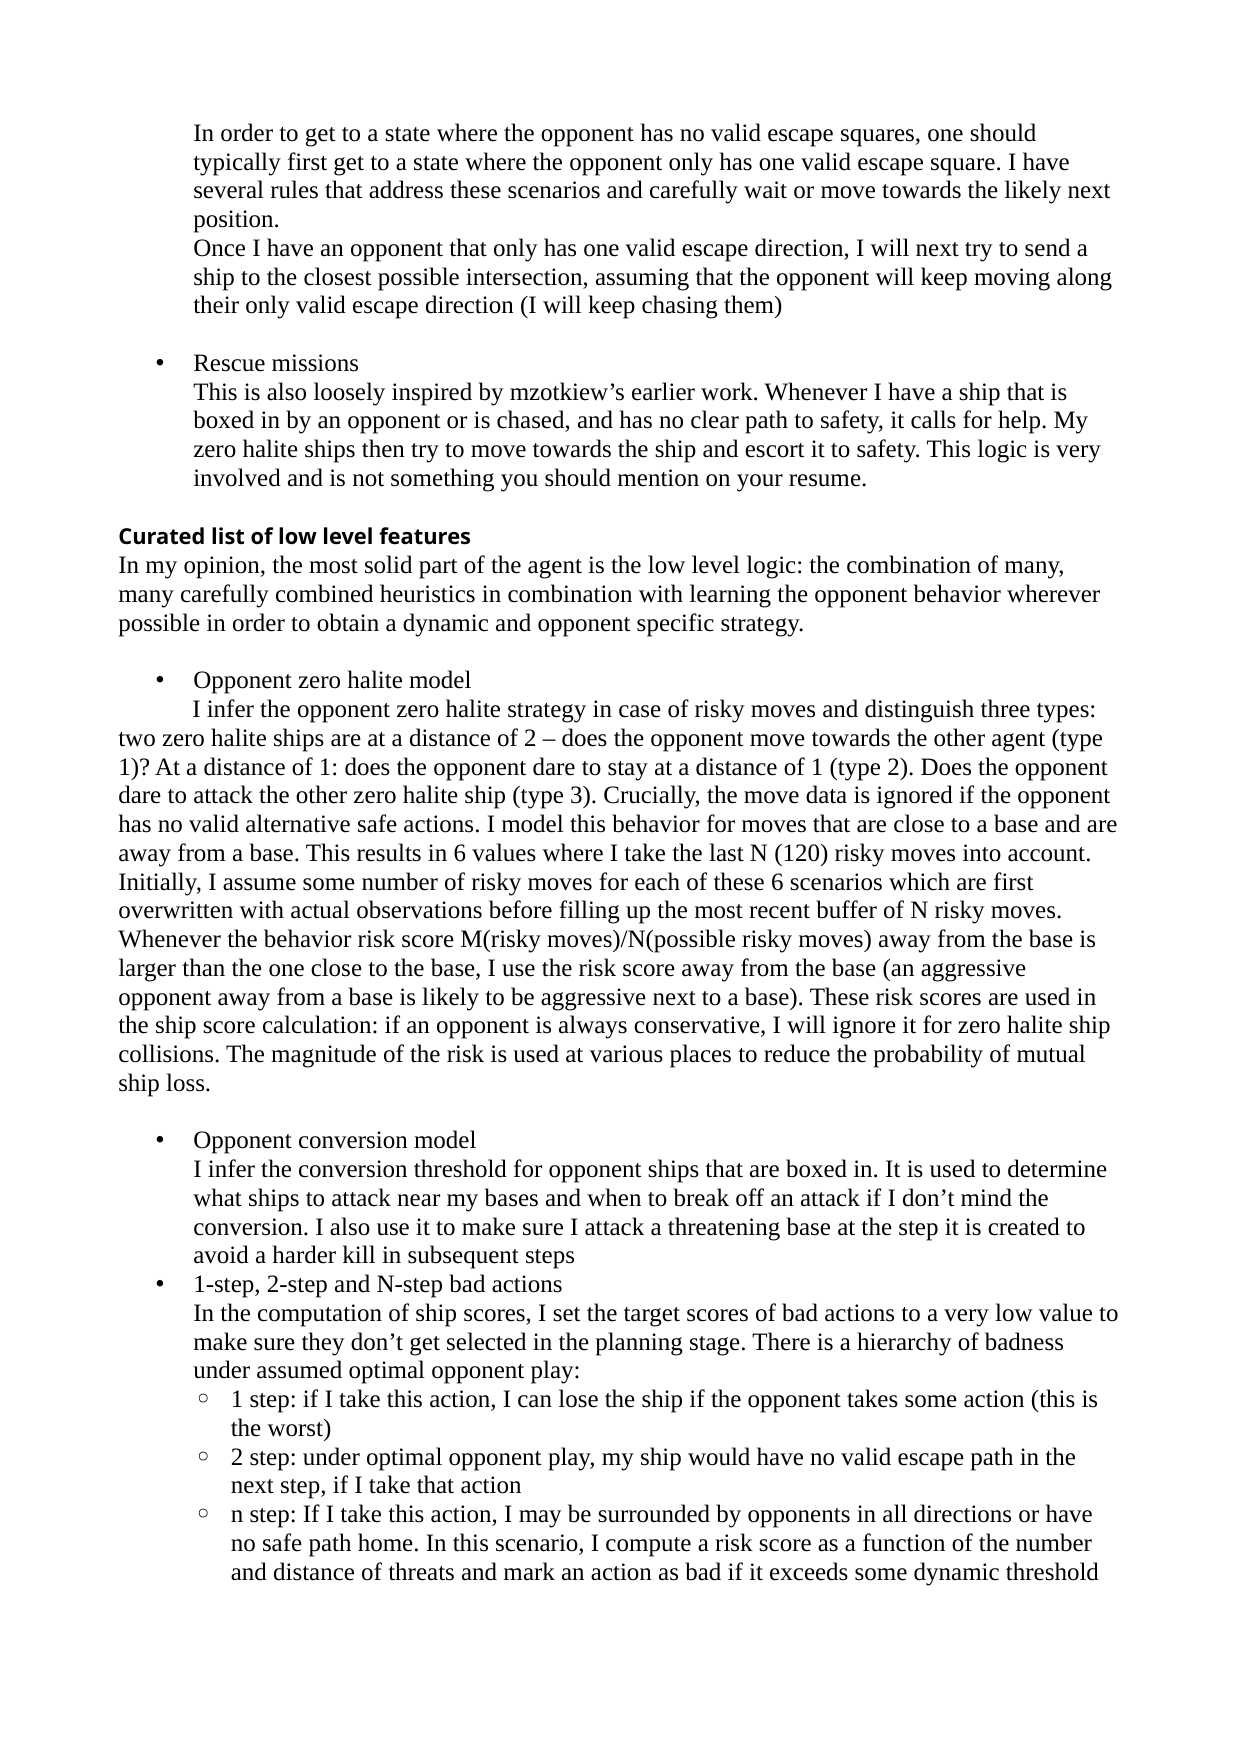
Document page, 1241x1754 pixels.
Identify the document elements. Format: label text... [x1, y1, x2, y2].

list Opponent conversion model [156, 1125, 1122, 1154]
list In order to get to a state where the opponent has no valid escape squares, one should typically first get to a state where the opponent only has one valid escape square. I have several rules that address these scenarios and carefully wait or move towards the likely next position. Once I have an opponent that only has one valid escape direction, I will next try to send a ship to the closest possible intersection, assuming that the opponent will keep moving along their only valid escape direction (I will keep chasing them) [156, 118, 1122, 319]
text I infer the opponent zero halite strategy in case of risky moves and distinguish three types: two zero halite ships are at a distance of 2 – does the opponent move towards the other agent (type 1)? At a distance of 1: does the opponent dare to stay at a distance of 1 (type 2). Does the opponent dare to attack the other zero halite ship (type 3). Crucially, the move data is ignored if the opponent has no valid alternative safe actions. I model this behavior for moves that are close to a base and are away from a base. This results in 6 values where I take the last N (120) risky moves into account. Initially, I assume some number of risky moves for each of these 6 scenarios which are first overwritten with actual observations before filling up the most recent buffer of N risky moves. Whenever the behavior risk score M(risky moves)/N(possible risky moves) away from the base is larger than the one close to the base, I use the risk score away from the base (an aggressive opponent away from a base is likely to be aggressive next to a base). These risk scores are used in the ship score calculation: if an opponent is always conservative, I will ignore it for zero halite ship collisions. The magnitude of the risk is used at various places to reduce the probability of mutual ship loss. [118, 694, 1122, 1097]
text Curated list of low level features [118, 521, 1122, 550]
list 1 step: if I take this action, I can lose the ship if the opponent takes some action (this is the worst) [193, 1384, 1122, 1442]
text In my opinion, the most solid part of the agent is the low level logic: the combination of many, many carefully combined heuristics in combination with learning the opponent behavior wherever possible in order to obtain a dynamic and opponent specific strategy. [118, 550, 1122, 637]
list Rescue missions [156, 348, 1122, 377]
list 1-step, 2-step and N-step bad actions [156, 1269, 1122, 1298]
list Opponent zero halite model [156, 665, 1122, 694]
list This is also loosely inspired by mzotkiew’s earlier work. Whenever I have a ship that is boxed in by an opponent or is chased, and has no clear path to safety, it calls for help. My zero halite ships then try to move towards the ship and escort it to safety. This logic is very involved and is not something you should mention on your resume. [156, 377, 1122, 492]
list I infer the conversion threshold for opponent ships that are boxed in. It is used to determine what ships to attack near my bases and when to break off an attack if I don’t mind the conversion. I also use it to make sure I attack a threatening base at the step it is created to avoid a harder kill in subsequent steps [156, 1154, 1122, 1269]
list In the computation of ship scores, I set the target scores of bad actions to a very low value to make sure they don’t get selected in the planning stage. There is a hierarchy of badness under assumed optimal opponent play: [156, 1298, 1122, 1384]
list 2 step: under optimal opponent play, my ship would have no valid escape path in the next step, if I take that action [193, 1442, 1122, 1499]
list n step: If I take this action, I may be surrounded by opponents in all directions or have no safe path home. In this scenario, I compute a risk score as a function of the number and distance of threats and mark an action as bad if it exceeds some dynamic threshold [193, 1499, 1122, 1585]
